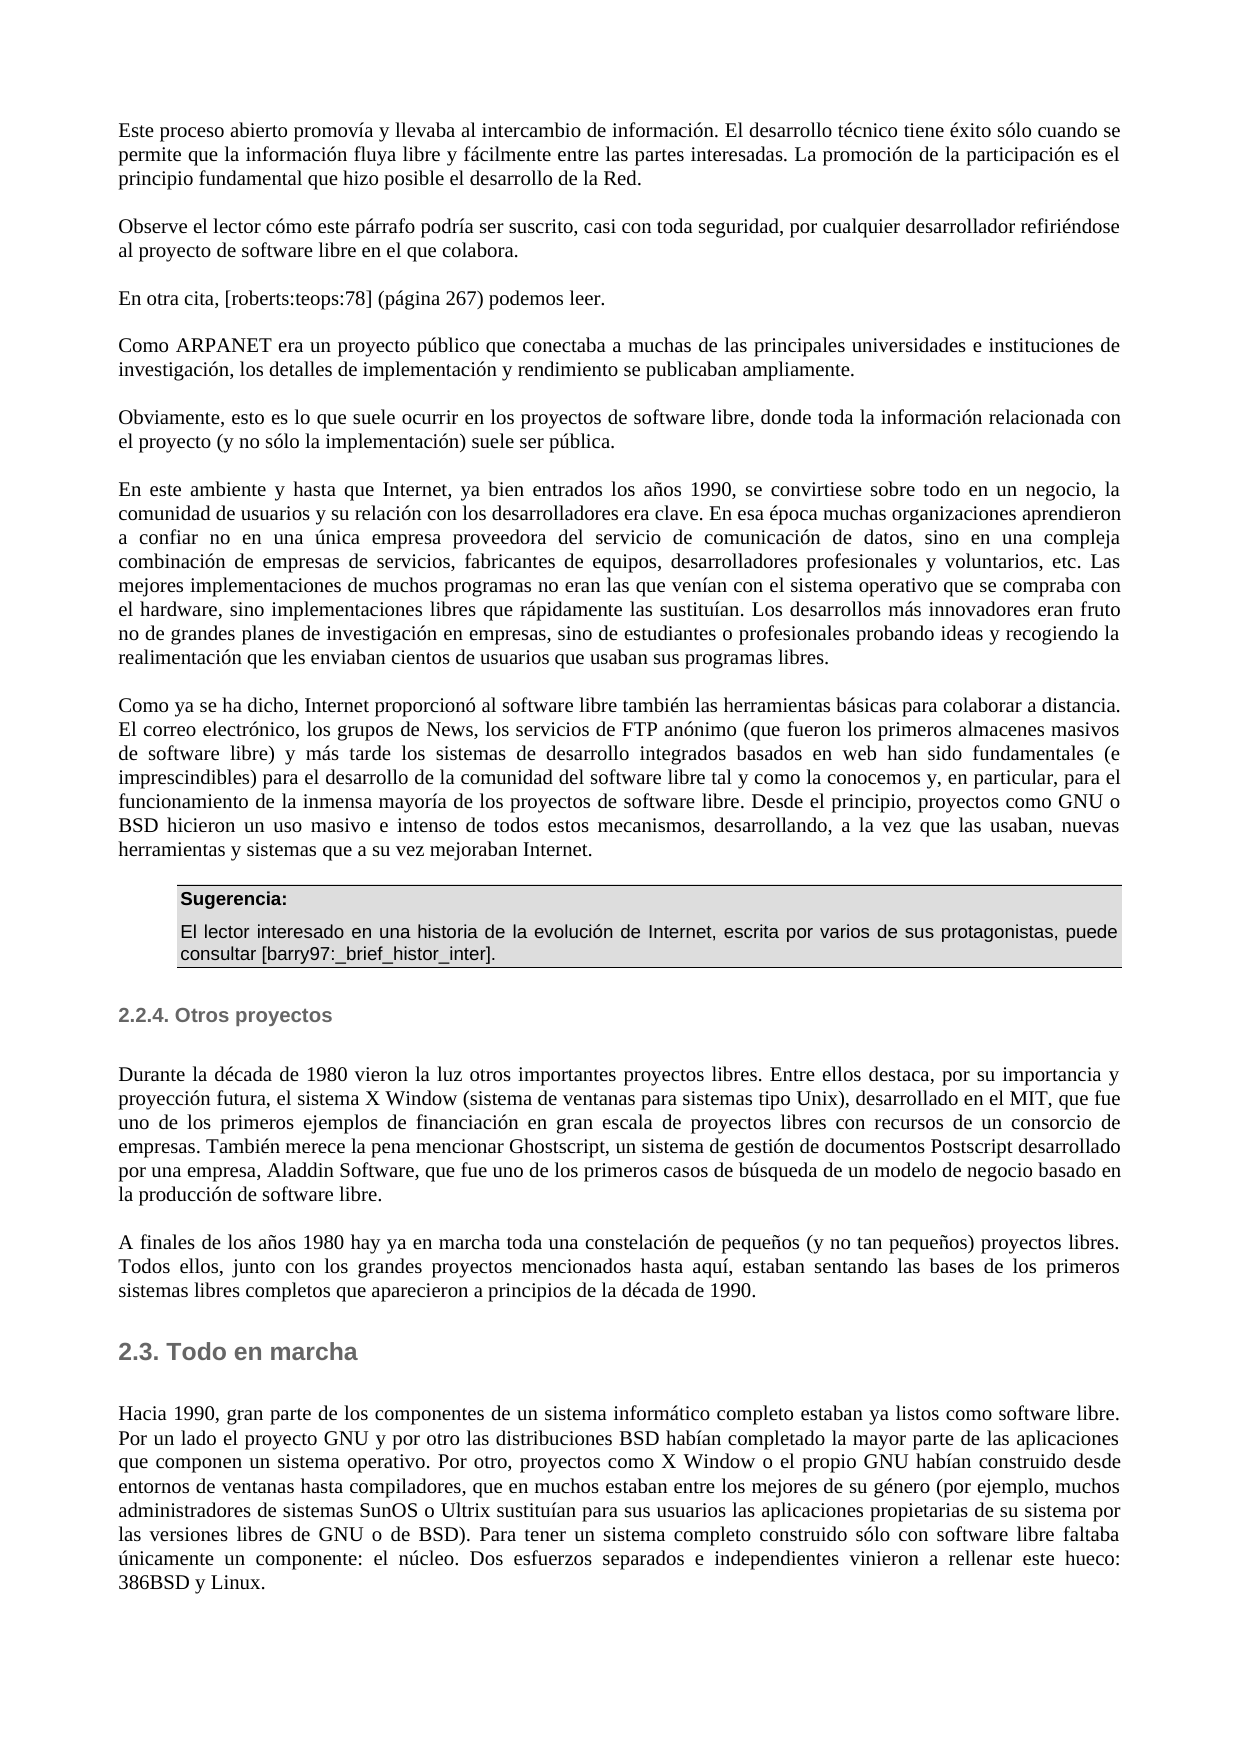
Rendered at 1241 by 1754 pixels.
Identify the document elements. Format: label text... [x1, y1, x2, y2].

text Obviamente, esto es lo que suele ocurrir en los proyectos de software libre, donde toda la información relacionada con el proyecto (y no sólo la implementación) suele ser pública. [118, 405, 1122, 453]
text Observe el lector cómo este párrafo podría ser suscrito, casi con toda seguridad, por cualquier desarrollador refiriéndose al proyecto de software libre en el que colabora. [118, 214, 1122, 262]
text Sugerencia: [177, 886, 1122, 909]
text Como ya se ha dicho, Internet proporcionó al software libre también las herramientas básicas para colaborar a distancia. El correo electrónico, los grupos de News, los servicios de FTP anónimo (que fueron los primeros almacenes masivos de software libre) y más tarde los sistemas de desarrollo integrados basados en web han sido fundamentales (e imprescindibles) para el desarrollo de la comunidad del software libre tal y como la conocemos y, en particular, para el funcionamiento de la inmensa mayoría de los proyectos de software libre. Desde el principio, proyectos como GNU o BSD hicieron un uso masivo e intenso de todos estos mecanismos, desarrollando, a la vez que las usaban, nuevas herramientas y sistemas que a su vez mejoraban Internet. [118, 692, 1122, 861]
subtitle 2.2.4. Otros proyectos [118, 1003, 1122, 1026]
text En otra cita, [roberts:teops:78] (página 267) podemos leer. [118, 286, 1122, 309]
text El lector interesado en una historia de la evolución de Internet, escrita por varios de sus protagonistas, puede consultar [barry97:_brief_histor_inter]. [177, 918, 1122, 967]
text A finales de los años 1980 hay ya en marcha toda una constelación de pequeños (y no tan pequeños) proyectos libres. Todos ellos, junto con los grandes proyectos mencionados hasta aquí, estaban sentando las bases de los primeros sistemas libres completos que aparecieron a principios de la década de 1990. [118, 1230, 1122, 1302]
text Este proceso abierto promovía y llevaba al intercambio de información. El desarrollo técnico tiene éxito sólo cuando se permite que la información fluya libre y fácilmente entre las partes interesadas. La promoción de la participación es el principio fundamental que hizo posible el desarrollo de la Red. [118, 118, 1122, 190]
text Como ARPANET era un proyecto público que conectaba a muchas de las principales universidades e instituciones de investigación, los detalles de implementación y rendimiento se publicaban ampliamente. [118, 333, 1122, 381]
text Durante la década de 1980 vieron la luz otros importantes proyectos libres. Entre ellos destaca, por su importancia y proyección futura, el sistema X Window (sistema de ventanas para sistemas tipo Unix), desarrollado en el MIT, que fue uno de los primeros ejemplos de financiación en gran escala de proyectos libres con recursos de un consorcio de empresas. También merece la pena mencionar Ghostscript, un sistema de gestión de documentos Postscript desarrollado por una empresa, Aladdin Software, que fue uno de los primeros casos de búsqueda de un modelo de negocio basado en la producción de software libre. [118, 1062, 1122, 1206]
subtitle 2.3. Todo en marcha [118, 1337, 1122, 1366]
text En este ambiente y hasta que Internet, ya bien entrados los años 1990, se convirtiese sobre todo en un negocio, la comunidad de usuarios y su relación con los desarrolladores era clave. En esa época muchas organizaciones aprendieron a confiar no en una única empresa proveedora del servicio de comunicación de datos, sino en una compleja combinación de empresas de servicios, fabricantes de equipos, desarrolladores profesionales y voluntarios, etc. Las mejores implementaciones de muchos programas no eran las que venían con el sistema operativo que se compraba con el hardware, sino implementaciones libres que rápidamente las sustituían. Los desarrollos más innovadores eran fruto no de grandes planes de investigación en empresas, sino de estudiantes o profesionales probando ideas y recogiendo la realimentación que les enviaban cientos de usuarios que usaban sus programas libres. [118, 476, 1122, 669]
text Hacia 1990, gran parte de los componentes de un sistema informático completo estaban ya listos como software libre. Por un lado el proyecto GNU y por otro las distribuciones BSD habían completado la mayor parte de las aplicaciones que componen un sistema operativo. Por otro, proyectos como X Window o el propio GNU habían construido desde entornos de ventanas hasta compiladores, que en muchos estaban entre los mejores de su género (por ejemplo, muchos administradores de sistemas SunOS o Ultrix sustituían para sus usuarios las aplicaciones propietarias de su sistema por las versiones libres de GNU o de BSD). Para tener un sistema completo construido sólo con software libre faltaba únicamente un componente: el núcleo. Dos esfuerzos separados e independientes vinieron a rellenar este hueco: 386BSD y Linux. [118, 1401, 1122, 1594]
